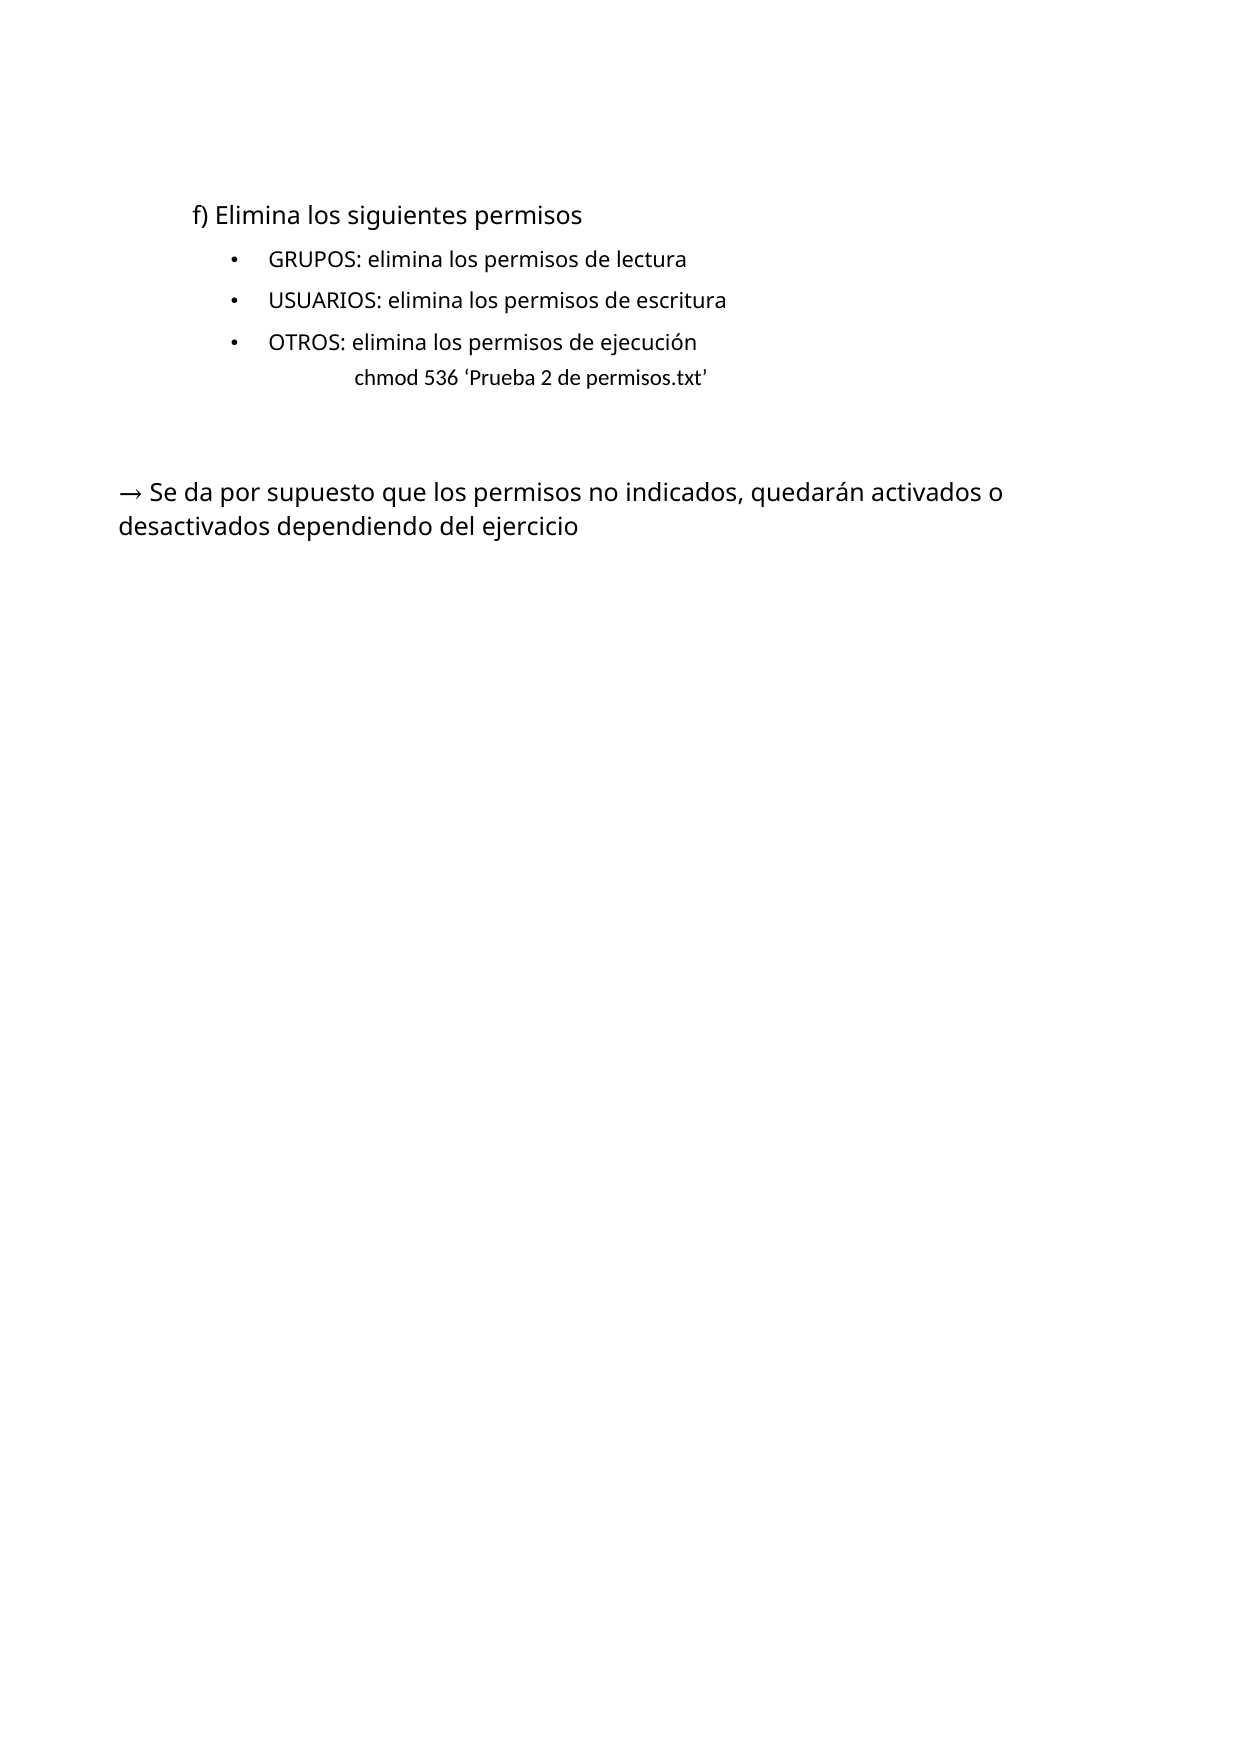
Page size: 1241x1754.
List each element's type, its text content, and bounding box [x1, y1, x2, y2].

list GRUPOS: elimina los permisos de lectura [193, 244, 1122, 274]
text → Se da por supuesto que los permisos no indicados, quedarán activados o desactivados dependiendo del ejercicio [118, 475, 1122, 543]
list OTROS: elimina los permisos de ejecución [193, 327, 1122, 357]
list USUARIOS: elimina los permisos de escritura [193, 286, 1122, 315]
text f) Elimina los siguientes permisos [192, 198, 1122, 232]
text chmod 536 ‘Prueba 2 de permisos.txt’ [118, 363, 1122, 391]
